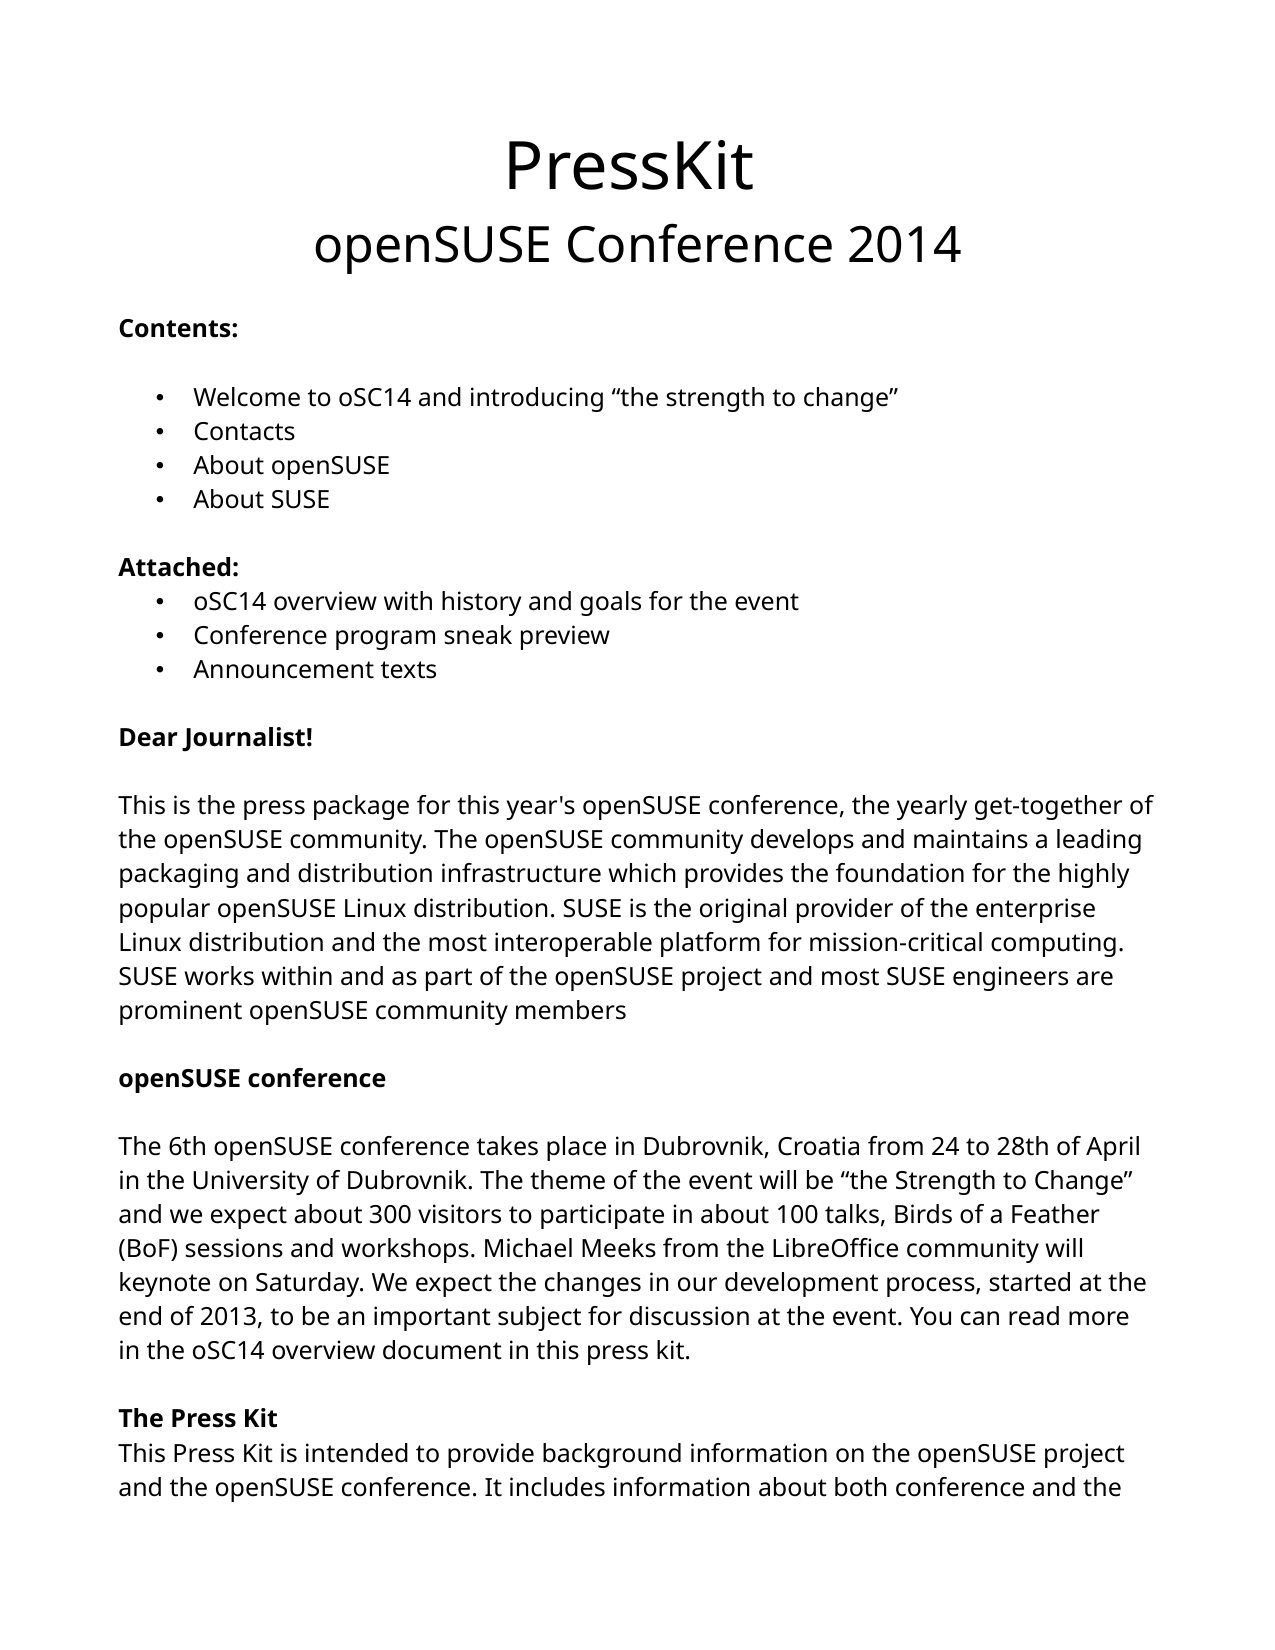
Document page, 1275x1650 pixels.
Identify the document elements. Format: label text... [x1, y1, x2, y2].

text openSUSE conference [118, 1061, 1157, 1094]
text This is the press package for this year's openSUSE conference, the yearly get-together of the openSUSE community. The openSUSE community develops and maintains a leading packaging and distribution infrastructure which provides the foundation for the highly popular openSUSE Linux distribution. SUSE is the original provider of the enterprise Linux distribution and the most interoperable platform for mission-critical computing. SUSE works within and as part of the openSUSE project and most SUSE engineers are prominent openSUSE community members [118, 788, 1157, 1026]
list Announcement texts [156, 652, 1157, 686]
text openSUSE Conference 2014 [118, 209, 1157, 277]
text PressKit [118, 118, 1157, 209]
text Contents: [118, 311, 1157, 345]
text The Press Kit [118, 1401, 1157, 1435]
text This Press Kit is intended to provide background information on the openSUSE project and the openSUSE conference. It includes information about both conference and the [118, 1435, 1157, 1503]
text Attached: [118, 549, 1157, 584]
list About SUSE [156, 481, 1157, 516]
list oSC14 overview with history and goals for the event [156, 584, 1157, 618]
list Conference program sneak preview [156, 618, 1157, 652]
text Dear Journalist! [118, 720, 1157, 754]
list Contacts [156, 413, 1157, 447]
text The 6th openSUSE conference takes place in Dubrovnik, Croatia from 24 to 28th of April in the University of Dubrovnik. The theme of the event will be “the Strength to Change” and we expect about 300 visitors to participate in about 100 talks, Birds of a Feather (BoF) sessions and workshops. Michael Meeks from the LibreOffice community will keynote on Saturday. We expect the changes in our development process, started at the end of 2013, to be an important subject for discussion at the event. You can read more in the oSC14 overview document in this press kit. [118, 1129, 1157, 1367]
list Welcome to oSC14 and introducing “the strength to change” [156, 379, 1157, 413]
list About openSUSE [156, 447, 1157, 481]
